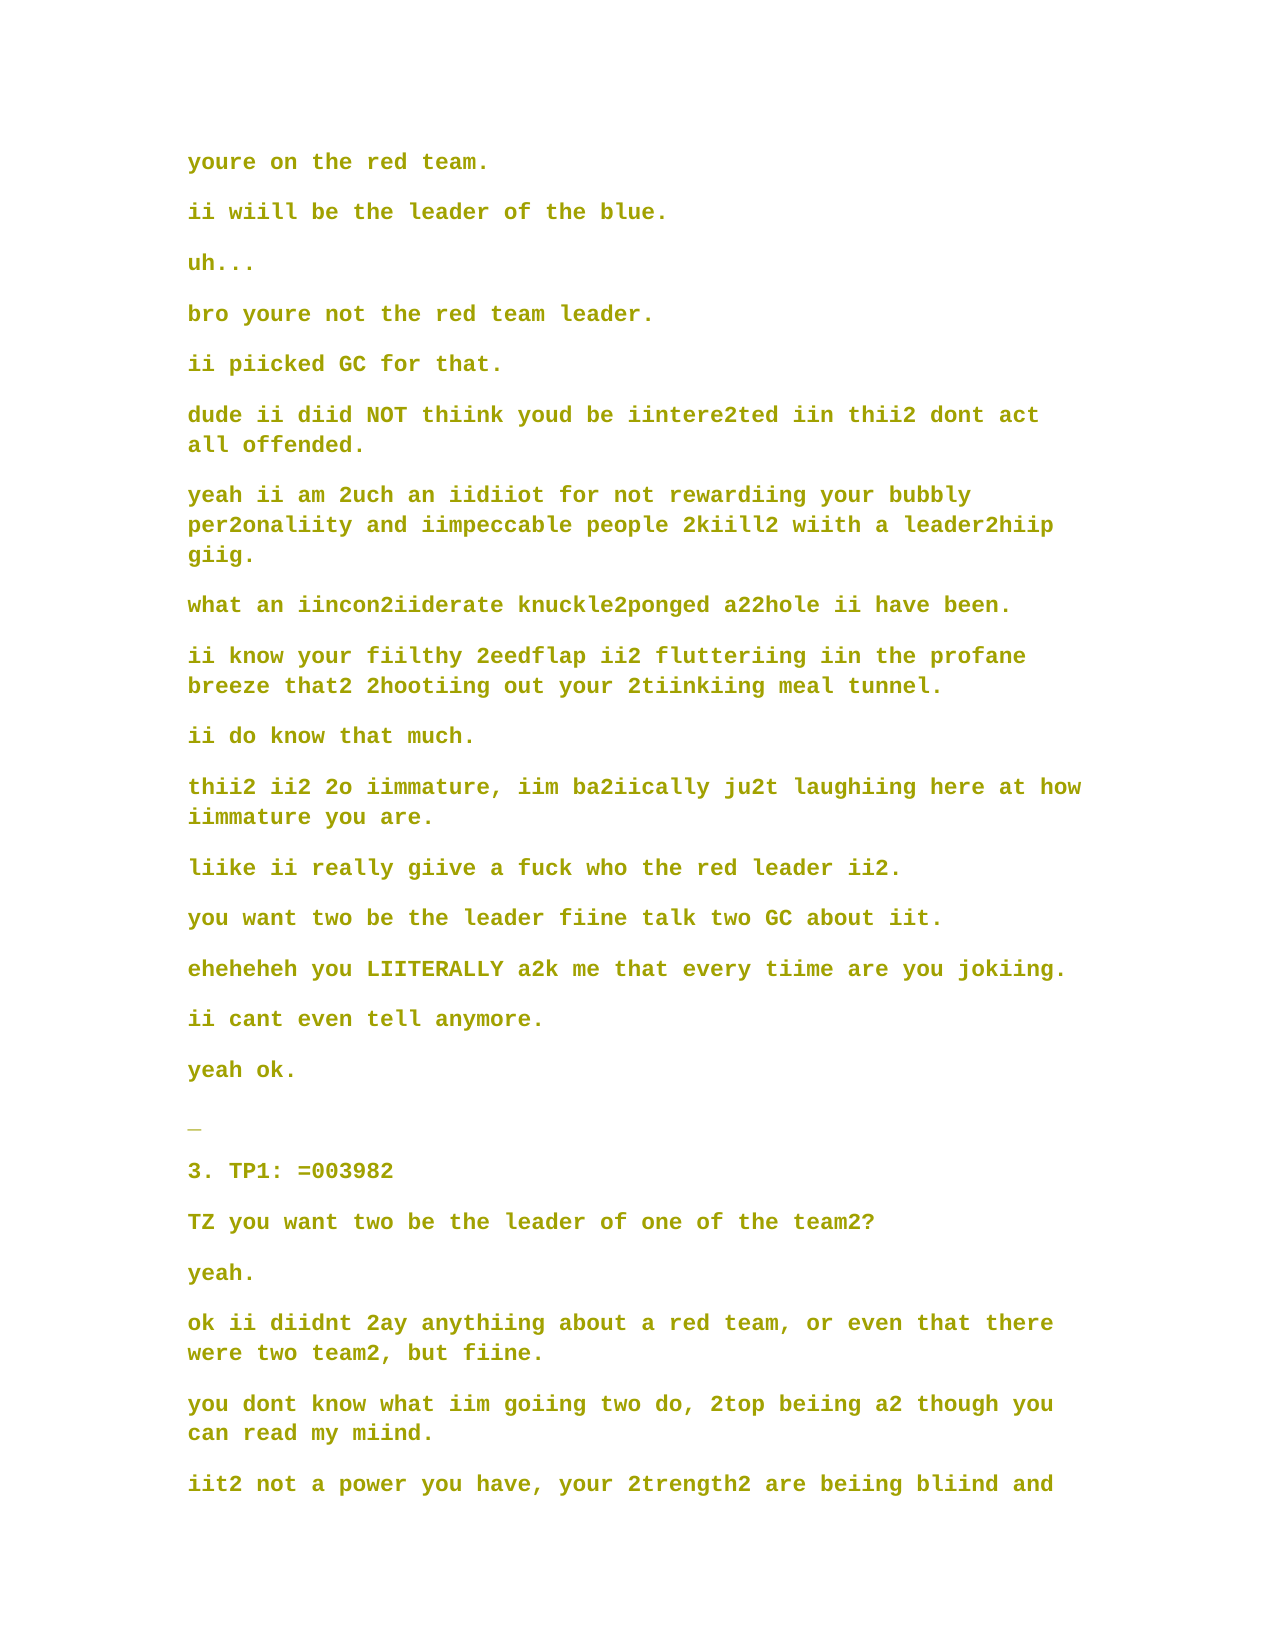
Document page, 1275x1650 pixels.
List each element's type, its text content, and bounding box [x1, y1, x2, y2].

text 3. TP1: =003982 [187, 1159, 1087, 1186]
text ii wiill be the leader of the blue. [187, 201, 1087, 227]
text you want two be the leader fiine talk two GC about iit. [187, 906, 1087, 932]
text eheheheh you LIITERALLY a2k me that every tiime are you jokiing. [187, 957, 1087, 983]
text uh... [187, 251, 1087, 277]
text you dont know what iim goiing two do, 2top beiing a2 though you can read my miind. [187, 1392, 1087, 1448]
text liike ii really giive a fuck who the red leader ii2. [187, 856, 1087, 882]
text ii piicked GC for that. [187, 352, 1087, 378]
text yeah ok. [187, 1058, 1087, 1084]
text TZ you want two be the leader of one of the team2? [187, 1210, 1087, 1236]
text bro youre not the red team leader. [187, 302, 1087, 328]
text ok ii diidnt 2ay anythiing about a red team, or even that there were two team2, but fiine. [187, 1311, 1087, 1367]
text ii cant even tell anymore. [187, 1008, 1087, 1034]
text yeah. [187, 1261, 1087, 1287]
text youre on the red team. [187, 150, 1087, 176]
text dude ii diid NOT thiink youd be iintere2ted iin thii2 dont act all offended. [187, 403, 1087, 459]
text yeah ii am 2uch an iidiiot for not rewardiing your bubbly per2onaliity and iimpeccable people 2kiill2 wiith a leader2hiip giig. [187, 483, 1087, 569]
text _ [187, 1109, 1087, 1135]
text what an iincon2iiderate knuckle2ponged a22hole ii have been. [187, 594, 1087, 620]
text thii2 ii2 2o iimmature, iim ba2iically ju2t laughiing here at how iimmature you are. [187, 775, 1087, 831]
text ii do know that much. [187, 725, 1087, 751]
text iit2 not a power you have, your 2trength2 are beiing bliind and [187, 1472, 1087, 1498]
text ii know your fiilthy 2eedflap ii2 flutteriing iin the profane breeze that2 2hootiing out your 2tiinkiing meal tunnel. [187, 644, 1087, 700]
